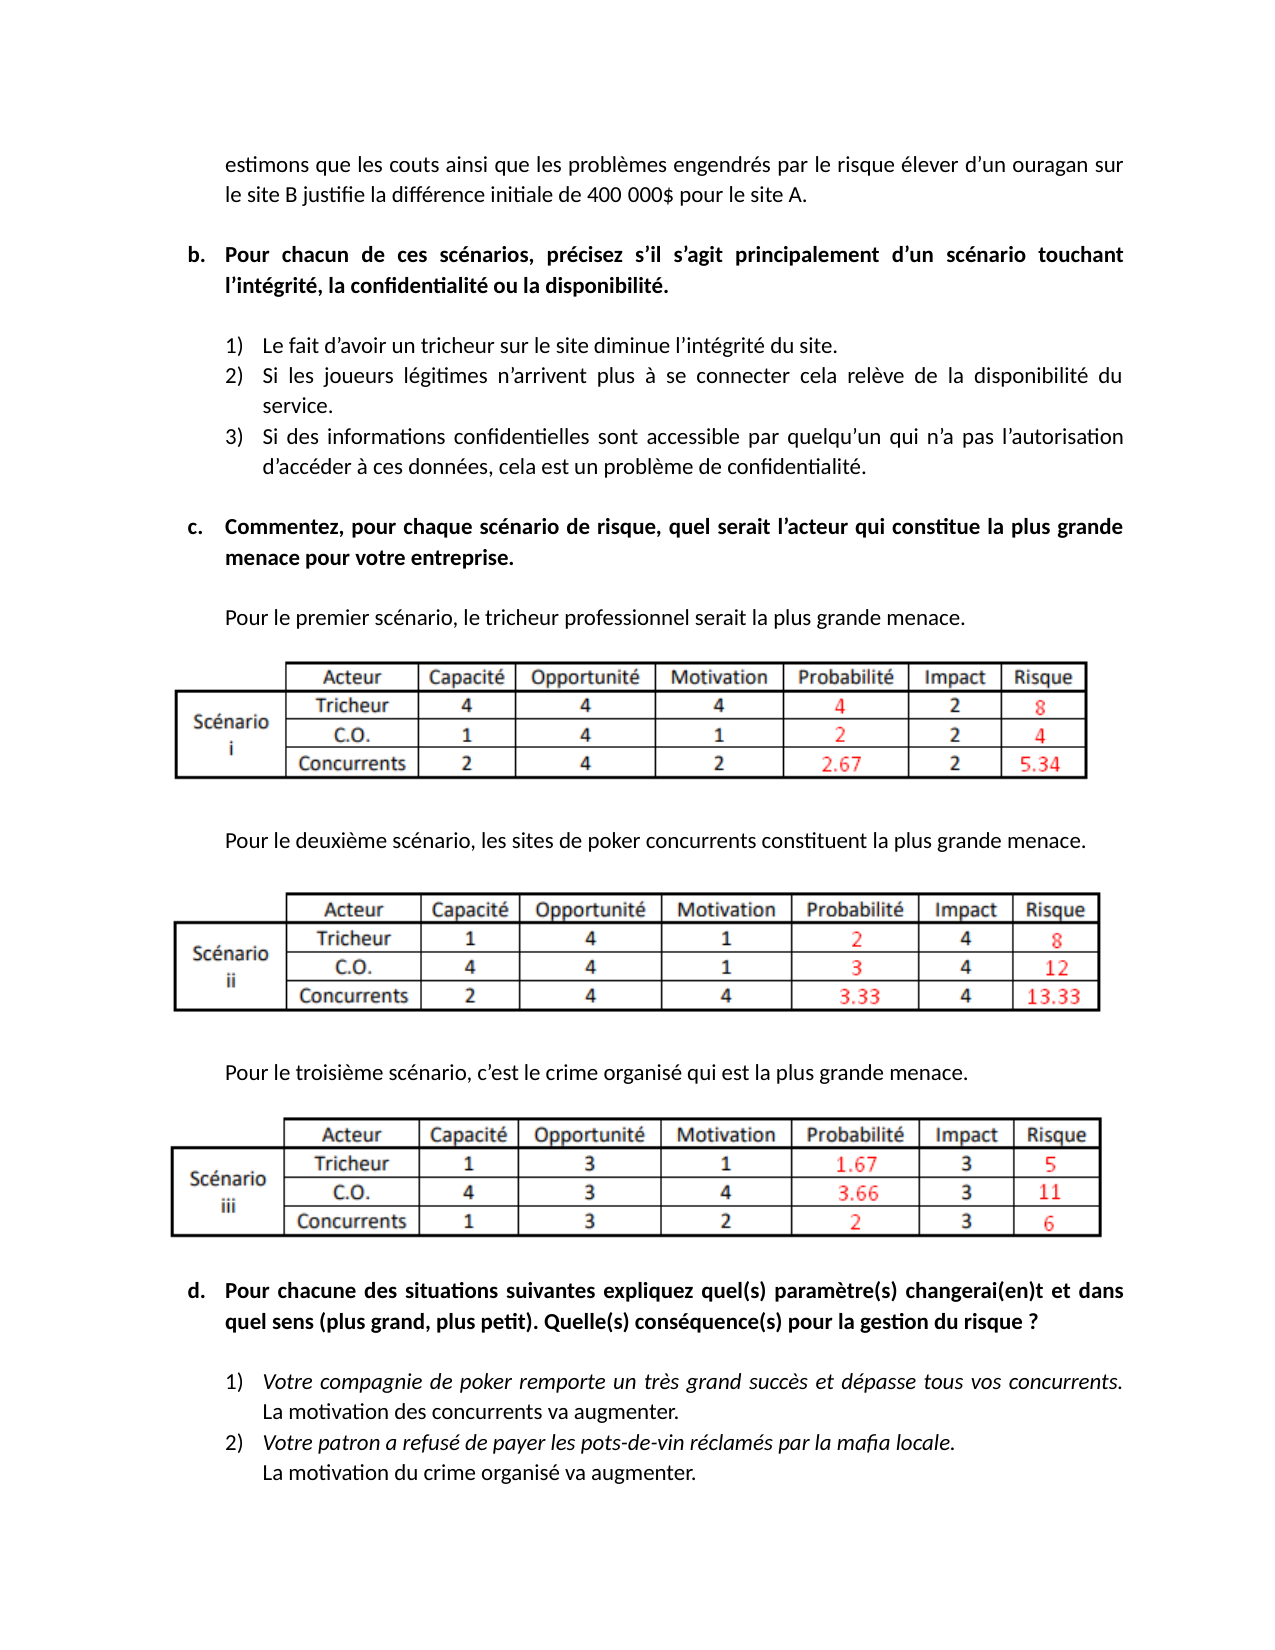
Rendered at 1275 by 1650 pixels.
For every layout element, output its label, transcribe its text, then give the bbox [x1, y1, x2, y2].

picture [150, 1104, 1125, 1257]
text Pour le deuxième scénario, les sites de poker concurrents constituent la plus grande menace. [150, 806, 1125, 854]
list Si des informations confidentielles sont accessible par quelqu’un qui n’a pas l’autorisation d’accéder à ces données, cela est un problème de confidentialité. [225, 422, 1125, 480]
text Pour le troisième scénario, c’est le crime organisé qui est la plus grande menace. [150, 1058, 1125, 1086]
picture [150, 632, 1125, 806]
list Pour chacun de ces scénarios, précisez s’il s’agit principalement d’un scénario touchant l’intégrité, la confidentialité ou la disponibilité. [187, 241, 1125, 299]
list Votre compagnie de poker remporte un très grand succès et dépasse tous vos concurrents. La motivation des concurrents va augmenter. [225, 1367, 1125, 1426]
list Si les joueurs légitimes n’arrivent plus à se connecter cela relève de la disponibilité du service. [225, 361, 1125, 420]
list Commentez, pour chaque scénario de risque, quel serait l’acteur qui constitue la plus grande menace pour votre entreprise. [187, 512, 1125, 571]
list Pour chacune des situations suivantes expliquez quel(s) paramètre(s) changerai(en)t et dans quel sens (plus grand, plus petit). Quelle(s) conséquence(s) pour la gestion du risque ? [187, 1277, 1125, 1335]
picture [150, 873, 1125, 1039]
list La motivation du crime organisé va augmenter. [262, 1458, 1125, 1486]
list Votre patron a refusé de payer les pots-de-vin réclamés par la mafia locale. [225, 1428, 1125, 1456]
list Pour le premier scénario, le tricheur professionnel serait la plus grande menace. [225, 603, 1125, 631]
list estimons que les couts ainsi que les problèmes engendrés par le risque élever d’un ouragan sur le site B justifie la différence initiale de 400 000$ pour le site A. [225, 150, 1125, 208]
list Le fait d’avoir un tricheur sur le site diminue l’intégrité du site. [225, 331, 1125, 359]
